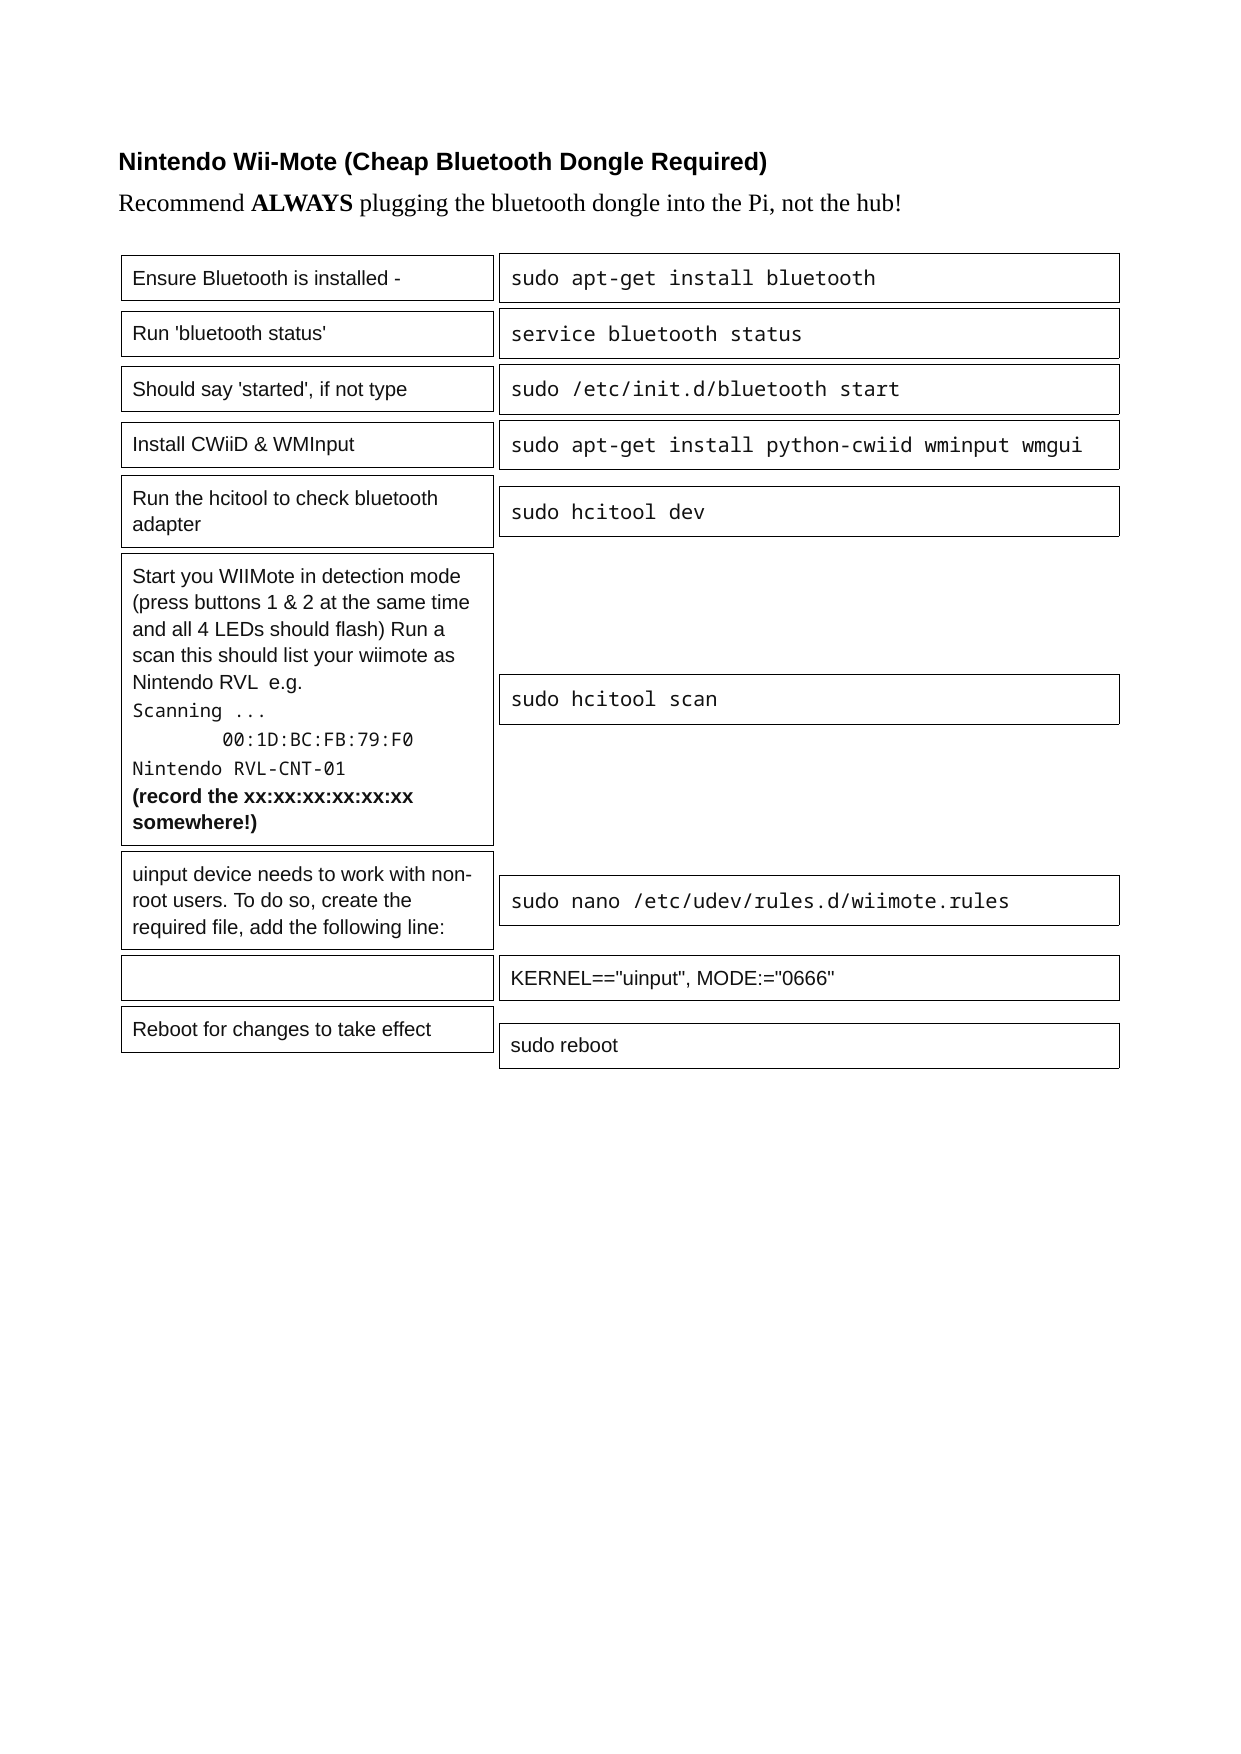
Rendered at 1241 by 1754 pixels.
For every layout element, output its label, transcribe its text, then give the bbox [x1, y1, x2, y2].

table_header Ensure Bluetooth is installed - [118, 250, 496, 305]
table_cell sudo apt-get install python-cwiid wminput wmgui [496, 417, 1122, 472]
table_cell Reboot for changes to take effect [118, 1004, 496, 1087]
table_cell Should say 'started', if not type [118, 361, 496, 417]
table_header sudo apt-get install bluetooth [496, 250, 1122, 305]
table_cell Start you WIIMote in detection mode (press buttons 1 & 2 at the same time and all 4 LEDs should flash) Run a scan this should list your wiimote as Nintendo RVL e.g. Scanning ... 00:1D:BC:FB:79:F0 Nintendo RVL-CNT-01 (record the xx:xx:xx:xx:xx:xx somewhere!) [118, 550, 496, 848]
table_cell sudo hcitool dev [496, 472, 1122, 550]
table_cell sudo reboot [496, 1004, 1122, 1087]
table_cell Run 'bluetooth status' [118, 305, 496, 361]
table_cell uinput device needs to work with non-root users. To do so, create the required file, add the following line: [118, 848, 496, 952]
table_cell sudo nano /etc/udev/rules.d/wiimote.rules [496, 848, 1122, 952]
table_cell sudo /etc/init.d/bluetooth start [496, 361, 1122, 417]
table_cell Install CWiiD & WMInput [118, 417, 496, 472]
subtitle Nintendo Wii-Mote (Cheap Bluetooth Dongle Required) [118, 147, 1122, 176]
text Recommend ALWAYS plugging the bluetooth dongle into the Pi, not the hub! [118, 188, 1122, 217]
table_cell Run the hcitool to check bluetooth adapter [118, 472, 496, 550]
table_cell sudo hcitool scan [496, 550, 1122, 848]
table_cell [118, 952, 496, 1003]
table_cell service bluetooth status [496, 305, 1122, 361]
table_cell KERNEL=="uinput", MODE:="0666" [496, 952, 1122, 1003]
